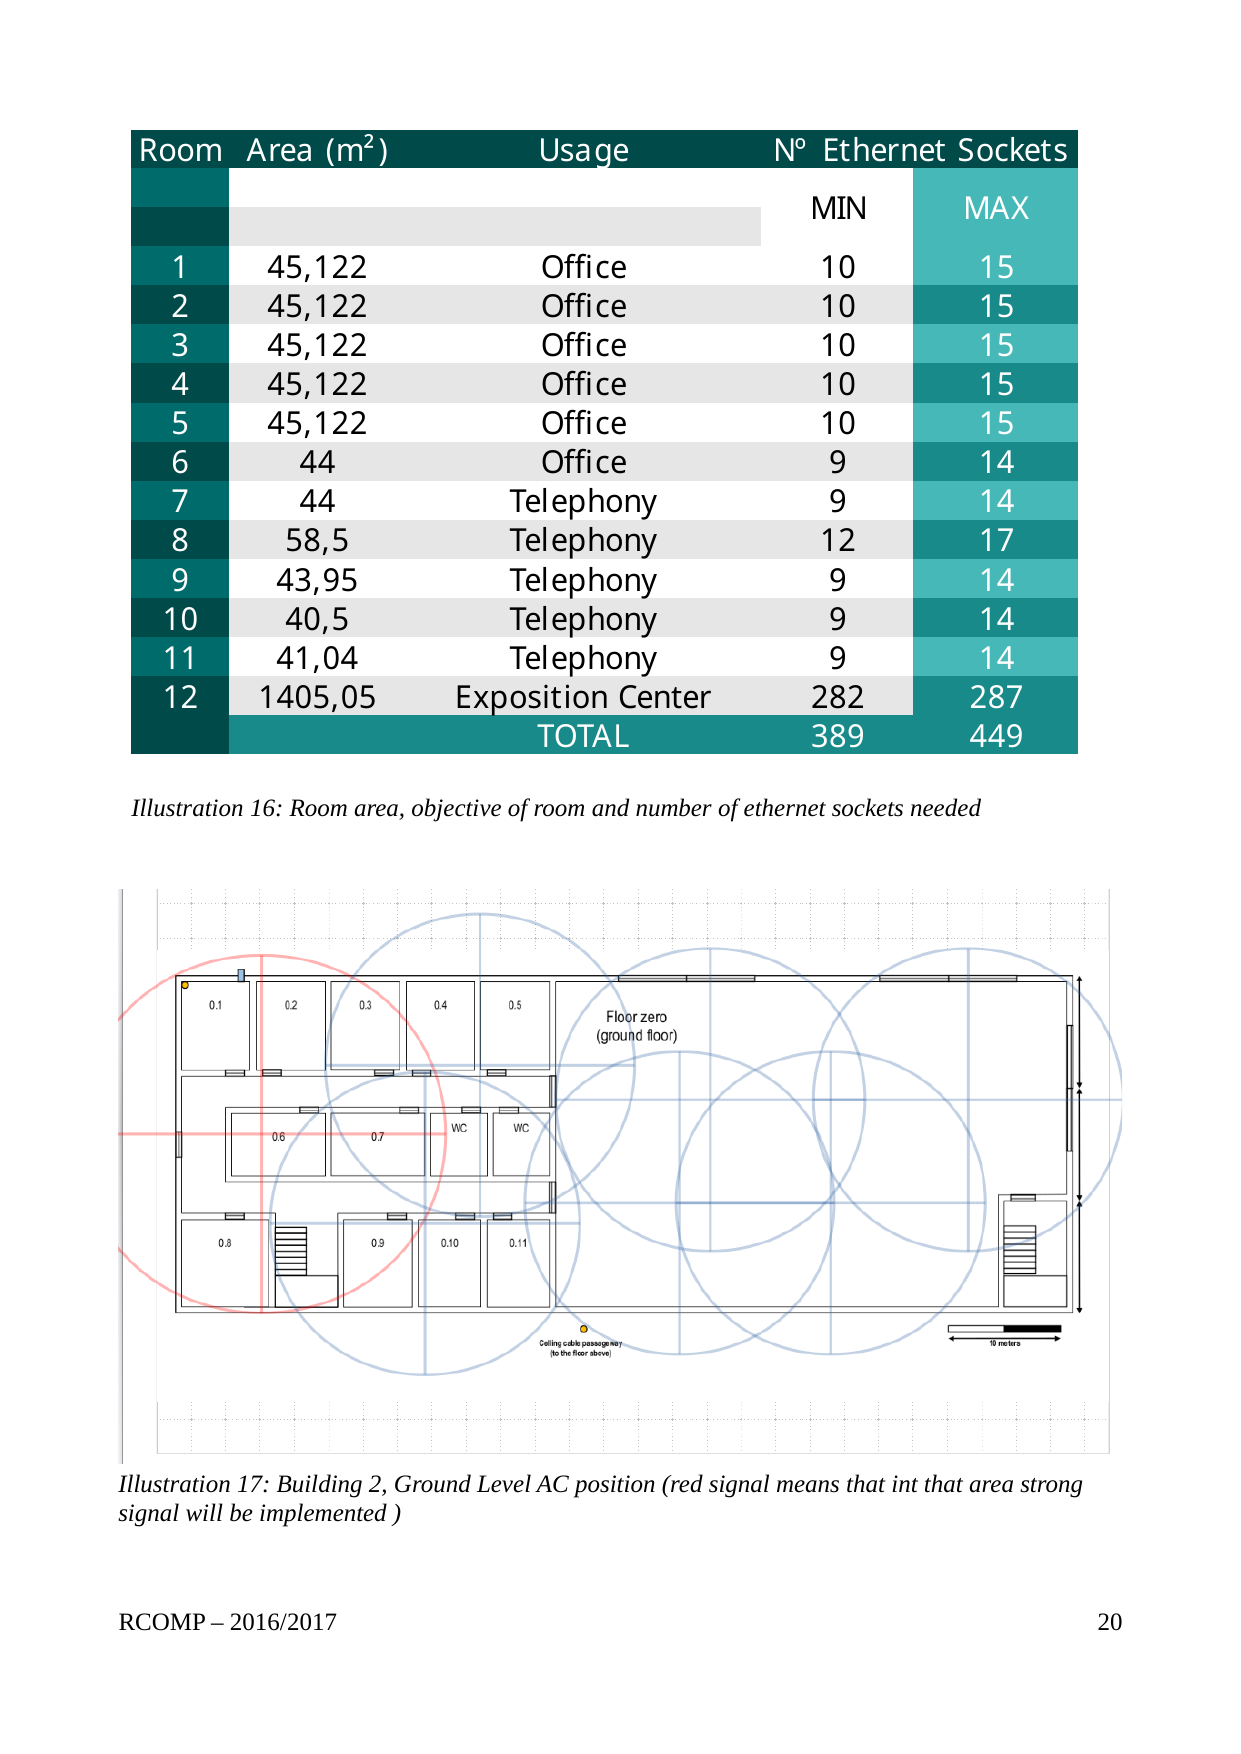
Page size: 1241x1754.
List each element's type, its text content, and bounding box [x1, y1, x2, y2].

text Illustration 16: Room area, objective of room and number of ethernet sockets needed [131, 131, 1082, 822]
picture [118, 889, 1123, 1464]
text Illustration 17: Building 2, Ground Level AC position (red signal means that int that area strong signal will be implemented ) [118, 1464, 1122, 1526]
